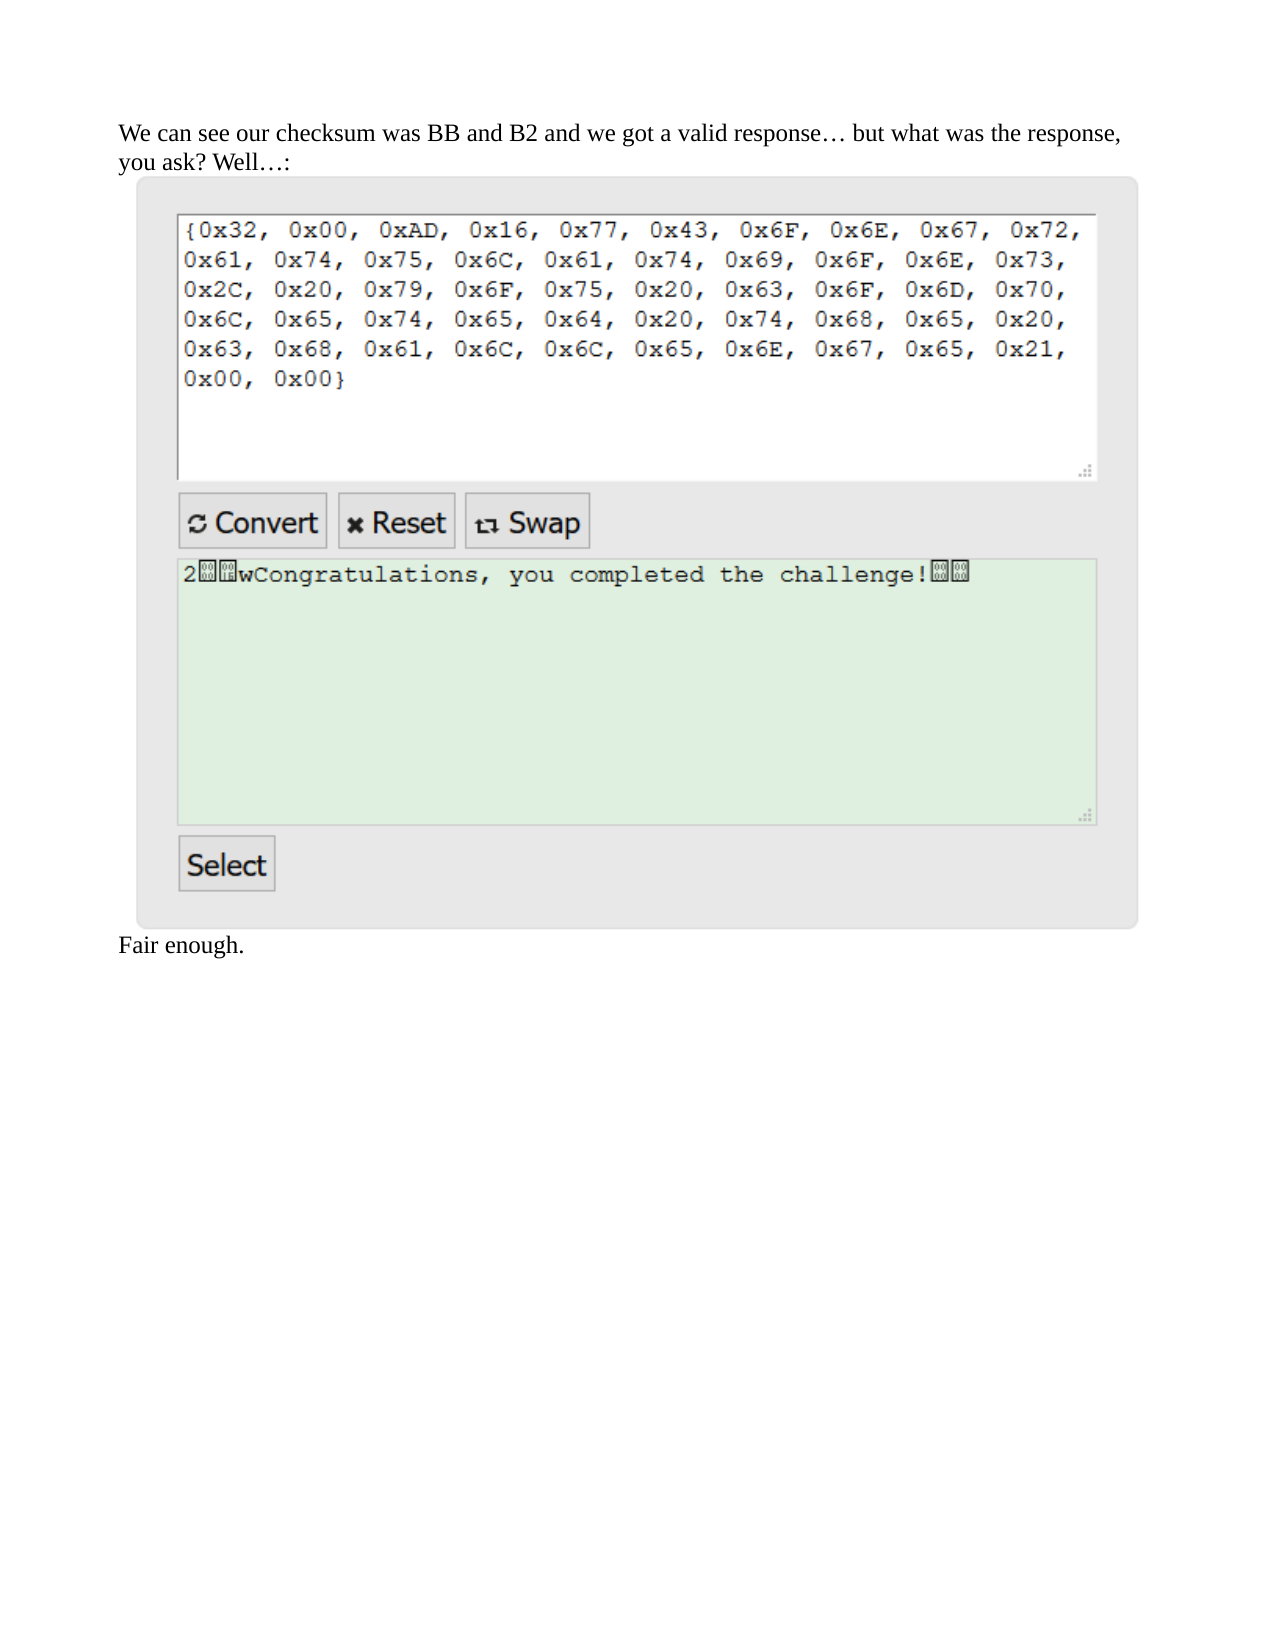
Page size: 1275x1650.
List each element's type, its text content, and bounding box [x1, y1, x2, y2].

picture [136, 175, 1140, 931]
text We can see our checksum was BB and B2 and we got a valid response… but what was the response, you ask? Well…: [118, 118, 1157, 176]
text Fair enough. [118, 176, 1157, 959]
